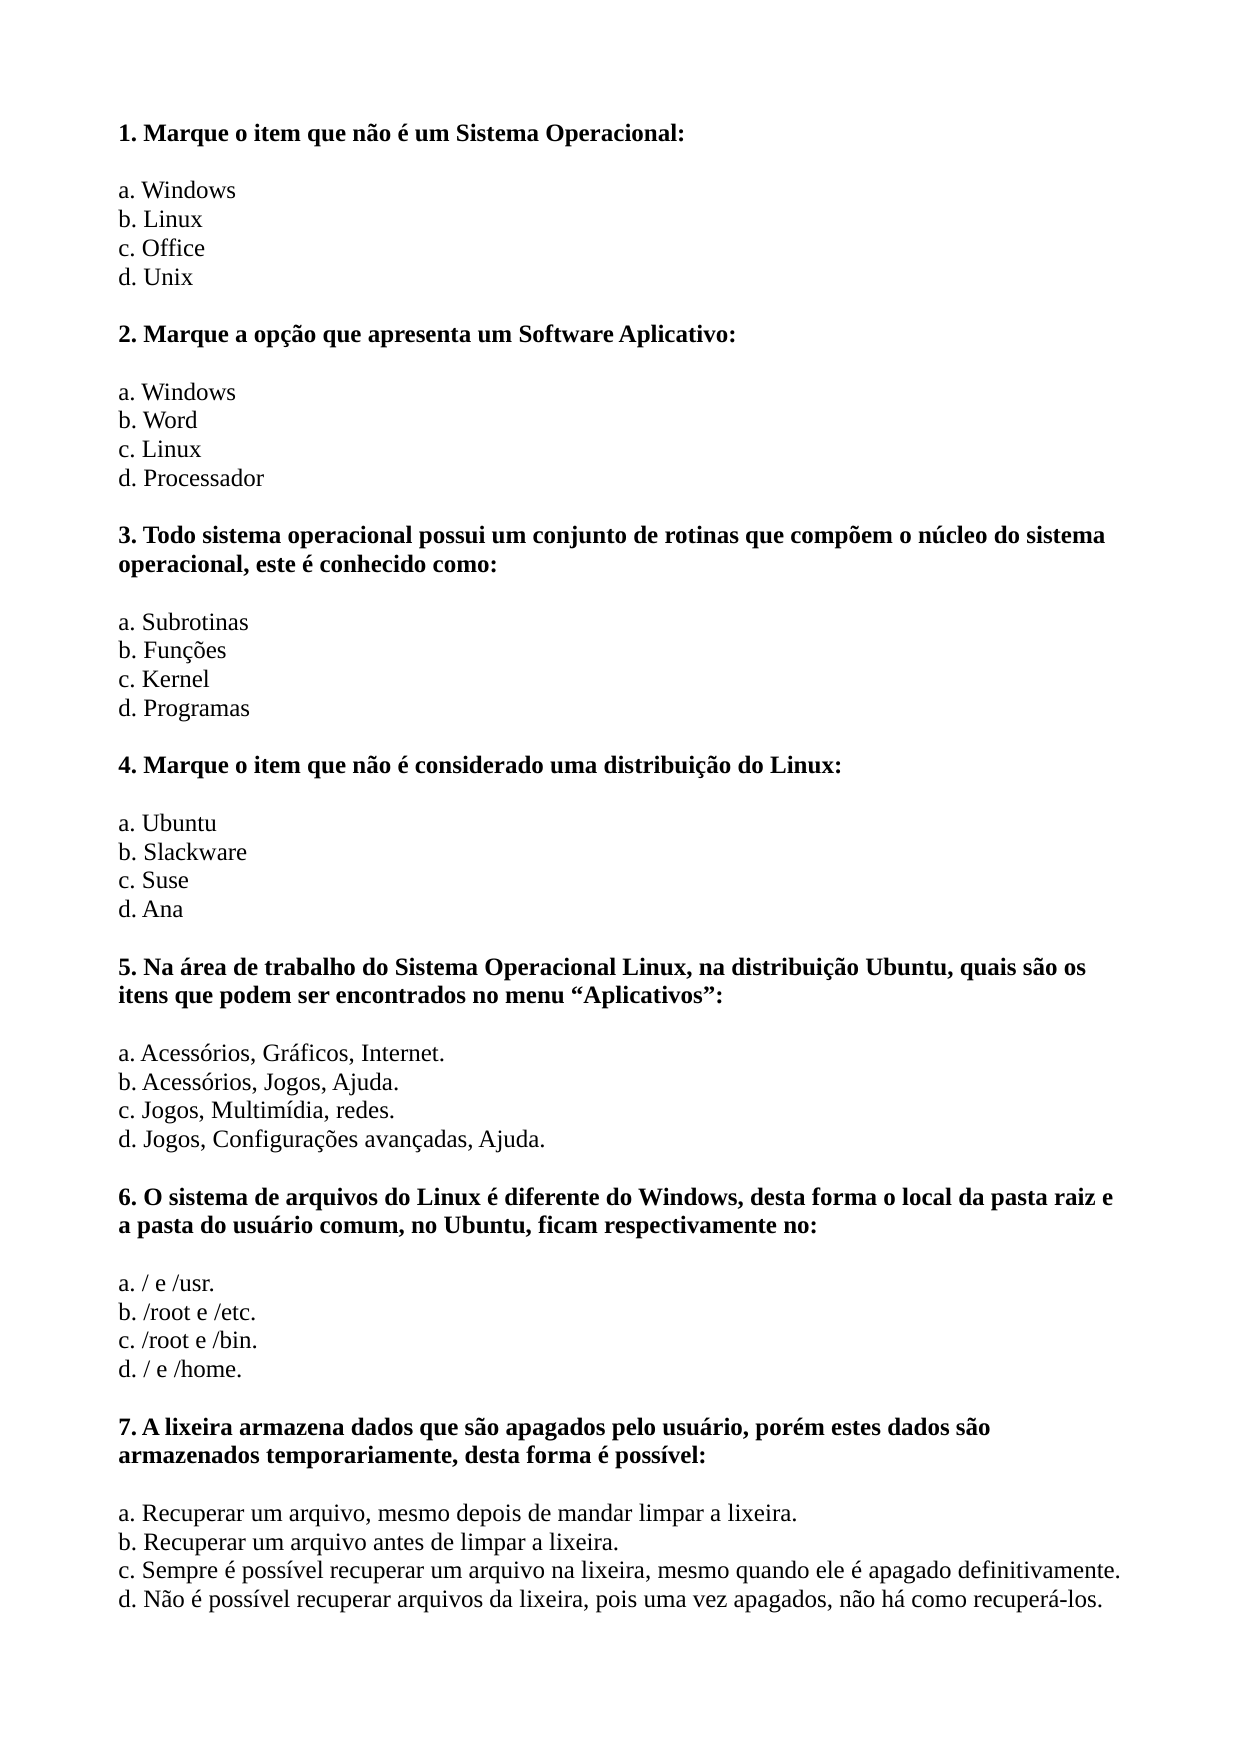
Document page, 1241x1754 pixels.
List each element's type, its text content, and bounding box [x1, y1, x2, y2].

text b. Funções [118, 636, 1122, 664]
text d. Jogos, Configurações avançadas, Ajuda. [118, 1124, 1122, 1153]
text 7. A lixeira armazena dados que são apagados pelo usuário, porém estes dados são armazenados temporariamente, desta forma é possível: [118, 1412, 1122, 1469]
text a. Windows [118, 176, 1122, 204]
text d. / e /home. [118, 1354, 1122, 1383]
text 5. Na área de trabalho do Sistema Operacional Linux, na distribuição Ubuntu, quais são os itens que podem ser encontrados no menu “Aplicativos”: [118, 952, 1122, 1009]
text b. Word [118, 406, 1122, 434]
text 3. Todo sistema operacional possui um conjunto de rotinas que compõem o núcleo do sistema operacional, este é conhecido como: [118, 521, 1122, 578]
text c. Sempre é possível recuperar um arquivo na lixeira, mesmo quando ele é apagado definitivamente. d. Não é possível recuperar arquivos da lixeira, pois uma vez apagados, não há como recuperá-los. [118, 1556, 1122, 1613]
text a. Ubuntu [118, 808, 1122, 837]
text a. Subrotinas [118, 607, 1122, 636]
text b. Acessórios, Jogos, Ajuda. [118, 1067, 1122, 1096]
text a. Windows [118, 377, 1122, 406]
text d. Unix [118, 262, 1122, 291]
text a. Recuperar um arquivo, mesmo depois de mandar limpar a lixeira. [118, 1498, 1122, 1527]
text c. Suse [118, 866, 1122, 894]
text d. Processador [118, 463, 1122, 492]
text c. Linux [118, 434, 1122, 463]
text c. Kernel [118, 664, 1122, 693]
text d. Ana [118, 894, 1122, 923]
text a. / e /usr. [118, 1268, 1122, 1297]
text b. /root e /etc. [118, 1297, 1122, 1326]
text c. Office [118, 233, 1122, 262]
text b. Recuperar um arquivo antes de limpar a lixeira. [118, 1527, 1122, 1556]
text 6. O sistema de arquivos do Linux é diferente do Windows, desta forma o local da pasta raiz e a pasta do usuário comum, no Ubuntu, ficam respectivamente no: [118, 1182, 1122, 1239]
text b. Linux [118, 204, 1122, 233]
text b. Slackware [118, 837, 1122, 866]
text c. /root e /bin. [118, 1326, 1122, 1354]
text 4. Marque o item que não é considerado uma distribuição do Linux: [118, 751, 1122, 779]
text 2. Marque a opção que apresenta um Software Aplicativo: [118, 319, 1122, 348]
text 1. Marque o item que não é um Sistema Operacional: [118, 118, 1122, 147]
text d. Programas [118, 693, 1122, 722]
text c. Jogos, Multimídia, redes. [118, 1096, 1122, 1124]
text a. Acessórios, Gráficos, Internet. [118, 1038, 1122, 1067]
